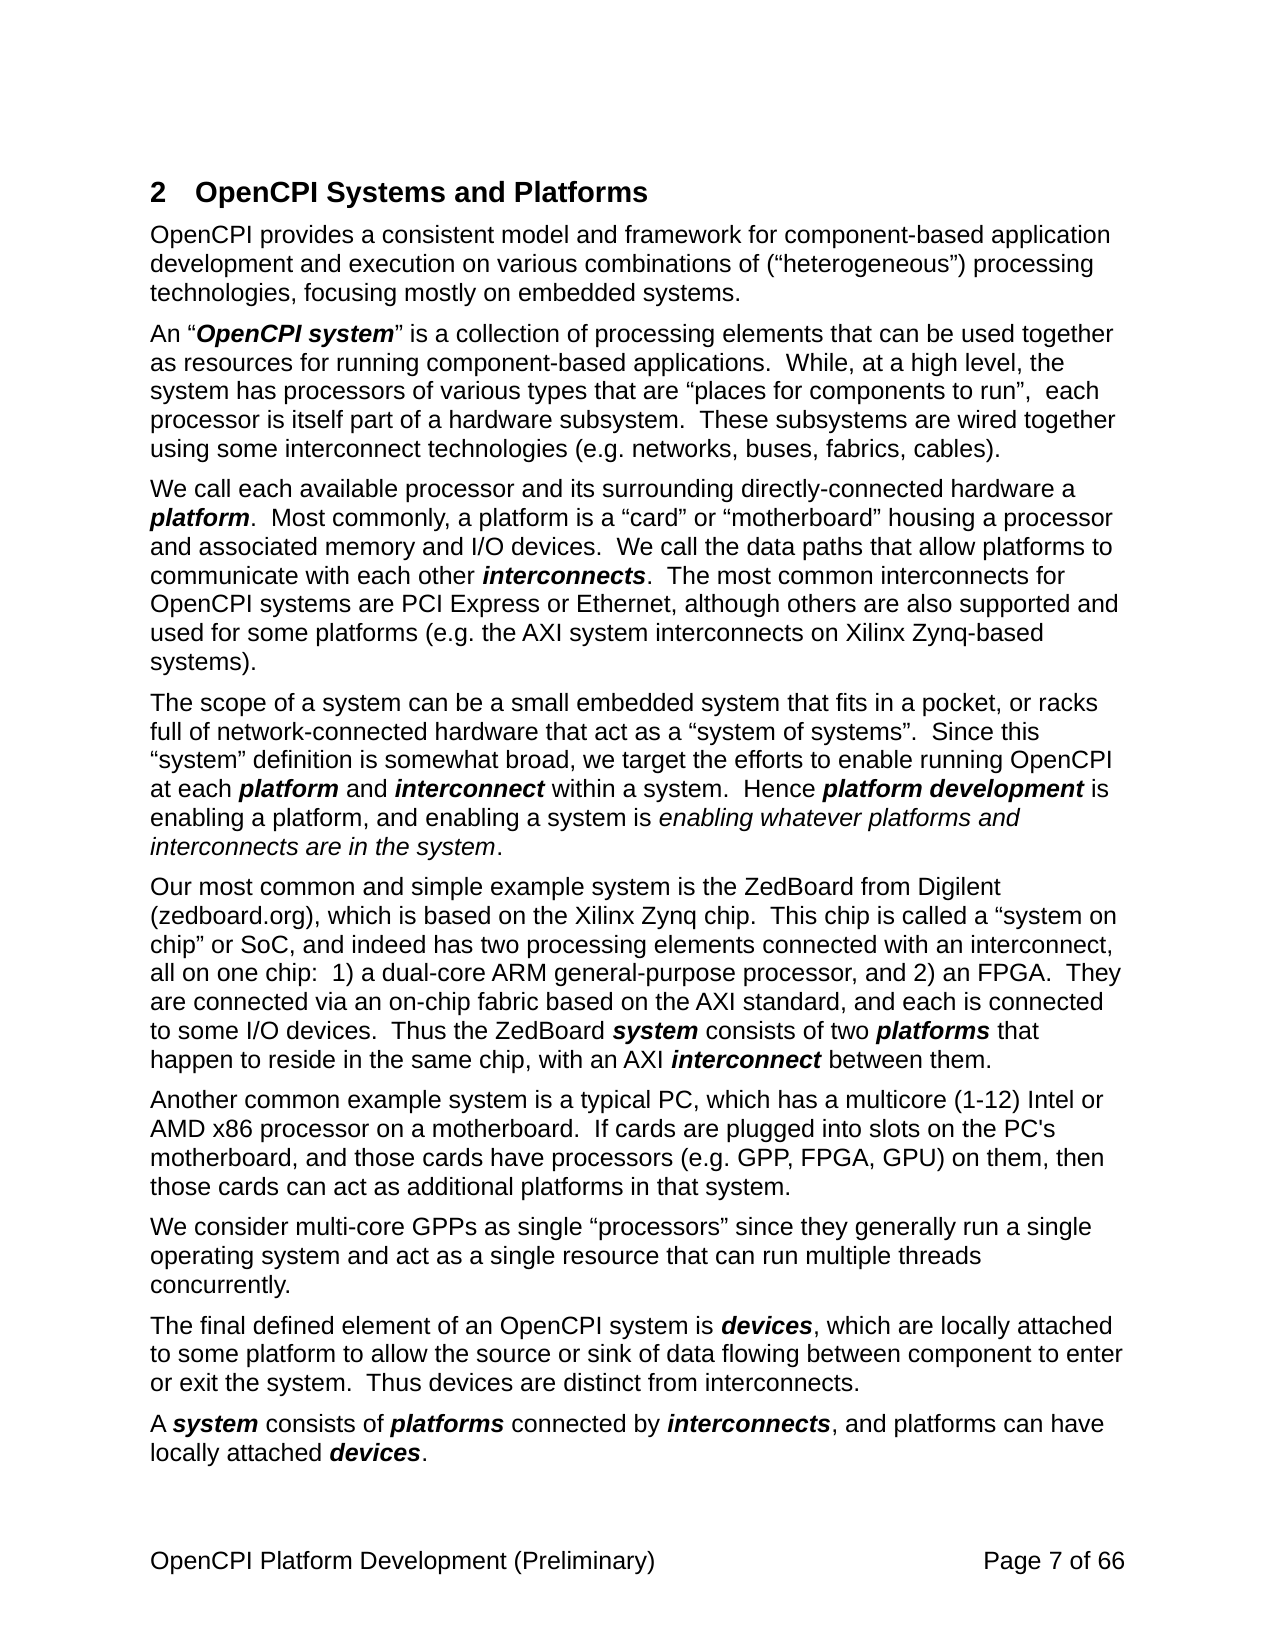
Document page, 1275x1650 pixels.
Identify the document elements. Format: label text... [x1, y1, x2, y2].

text The final defined element of an OpenCPI system is devices, which are locally attached to some platform to allow the source or sink of data flowing between component to enter or exit the system. Thus devices are distinct from interconnects. [150, 1311, 1125, 1397]
text The scope of a system can be a small embedded system that fits in a pocket, or racks full of network-connected hardware that act as a “system of systems”. Since this “system” definition is somewhat broad, we target the efforts to enable running OpenCPI at each platform and interconnect within a system. Hence platform development is enabling a platform, and enabling a system is enabling whatever platforms and interconnects are in the system. [150, 688, 1125, 860]
text We consider multi-core GPPs as single “processors” since they generally run a single operating system and act as a single resource that can run multiple threads concurrently. [150, 1212, 1125, 1299]
text A system consists of platforms connected by interconnects, and platforms can have locally attached devices. [150, 1409, 1125, 1466]
text OpenCPI provides a consistent model and framework for component-based application development and execution on various combinations of (“heterogeneous”) processing technologies, focusing mostly on embedded systems. [150, 221, 1125, 307]
subtitle OpenCPI Systems and Platforms [150, 175, 1125, 208]
text Our most common and simple example system is the ZedBoard from Digilent (zedboard.org), which is based on the Xilinx Zynq chip. This chip is called a “system on chip” or SoC, and indeed has two processing elements connected with an interconnect, all on one chip: 1) a dual-core ARM general-purpose processor, and 2) an FPGA. They are connected via an on-chip fabric based on the AXI standard, and each is connected to some I/O devices. Thus the ZedBoard system consists of two platforms that happen to reside in the same chip, with an AXI interconnect between them. [150, 872, 1125, 1073]
text An “OpenCPI system” is a collection of processing elements that can be used together as resources for running component-based applications. While, at a high level, the system has processors of various types that are “places for components to run”, each processor is itself part of a hardware subsystem. These subsystems are wired together using some interconnect technologies (e.g. networks, buses, fabrics, cables). [150, 319, 1125, 462]
text Another common example system is a typical PC, which has a multicore (1-12) Intel or AMD x86 processor on a motherboard. If cards are plugged into slots on the PC's motherboard, and those cards have processors (e.g. GPP, FPGA, GPU) on them, then those cards can act as additional platforms in that system. [150, 1085, 1125, 1200]
text We call each available processor and its surrounding directly-connected hardware a platform. Most commonly, a platform is a “card” or “motherboard” housing a processor and associated memory and I/O devices. We call the data paths that allow platforms to communicate with each other interconnects. The most common interconnects for OpenCPI systems are PCI Express or Ethernet, although others are also supported and used for some platforms (e.g. the AXI system interconnects on Xilinx Zynq-based systems). [150, 474, 1125, 676]
